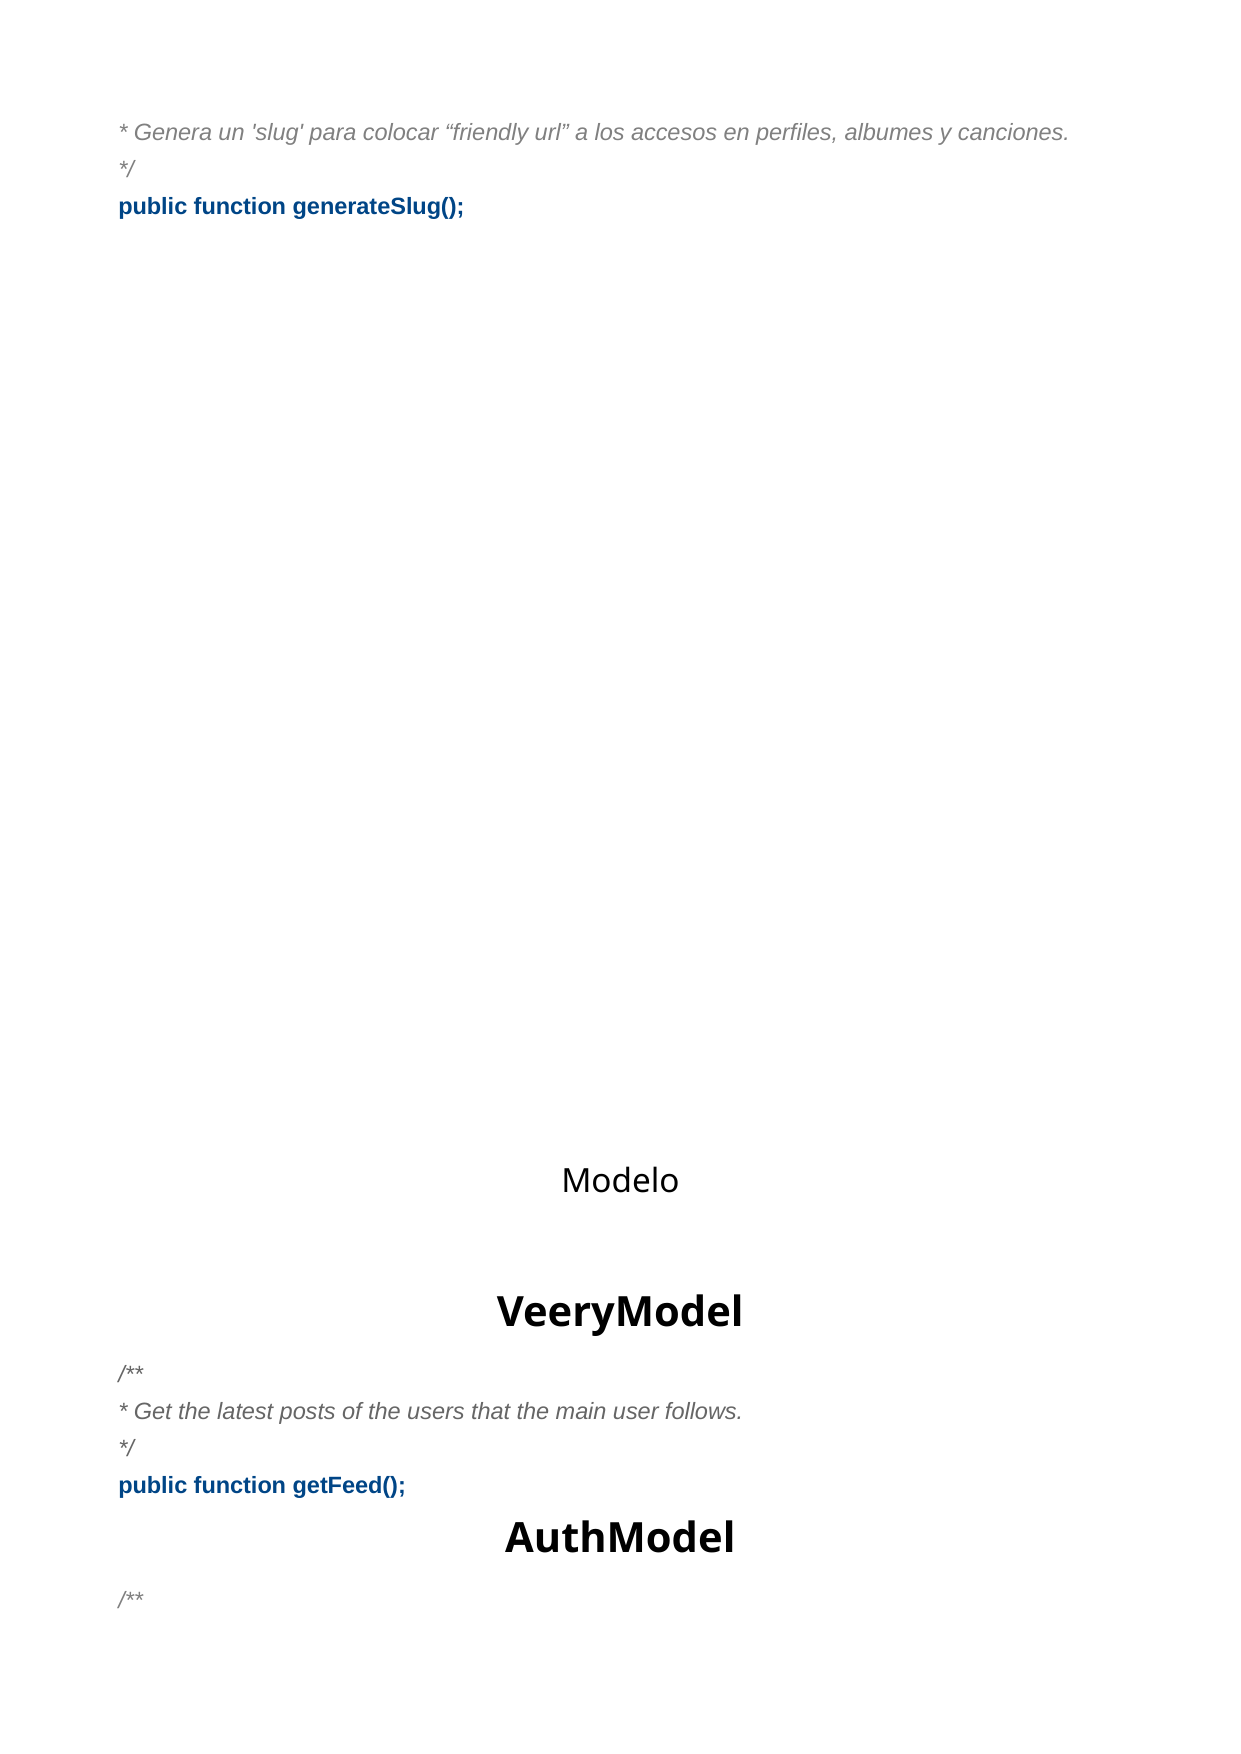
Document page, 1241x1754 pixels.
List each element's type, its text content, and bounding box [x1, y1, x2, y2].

text VeeryModel [118, 1282, 1122, 1338]
text AuthModel [118, 1508, 1122, 1565]
text /** [118, 1587, 1122, 1613]
text * Genera un 'slug' para colocar “friendly url” a los accesos en perfiles, albumes y canciones. [118, 118, 1122, 145]
text */ [118, 1434, 1122, 1461]
text /** [118, 1360, 1122, 1387]
text Modelo [118, 1156, 1122, 1202]
text public function generateSlug(); [118, 192, 1122, 219]
text * Get the latest posts of the users that the main user follows. [118, 1397, 1122, 1424]
text */ [118, 155, 1122, 182]
text public function getFeed(); [118, 1471, 1122, 1498]
